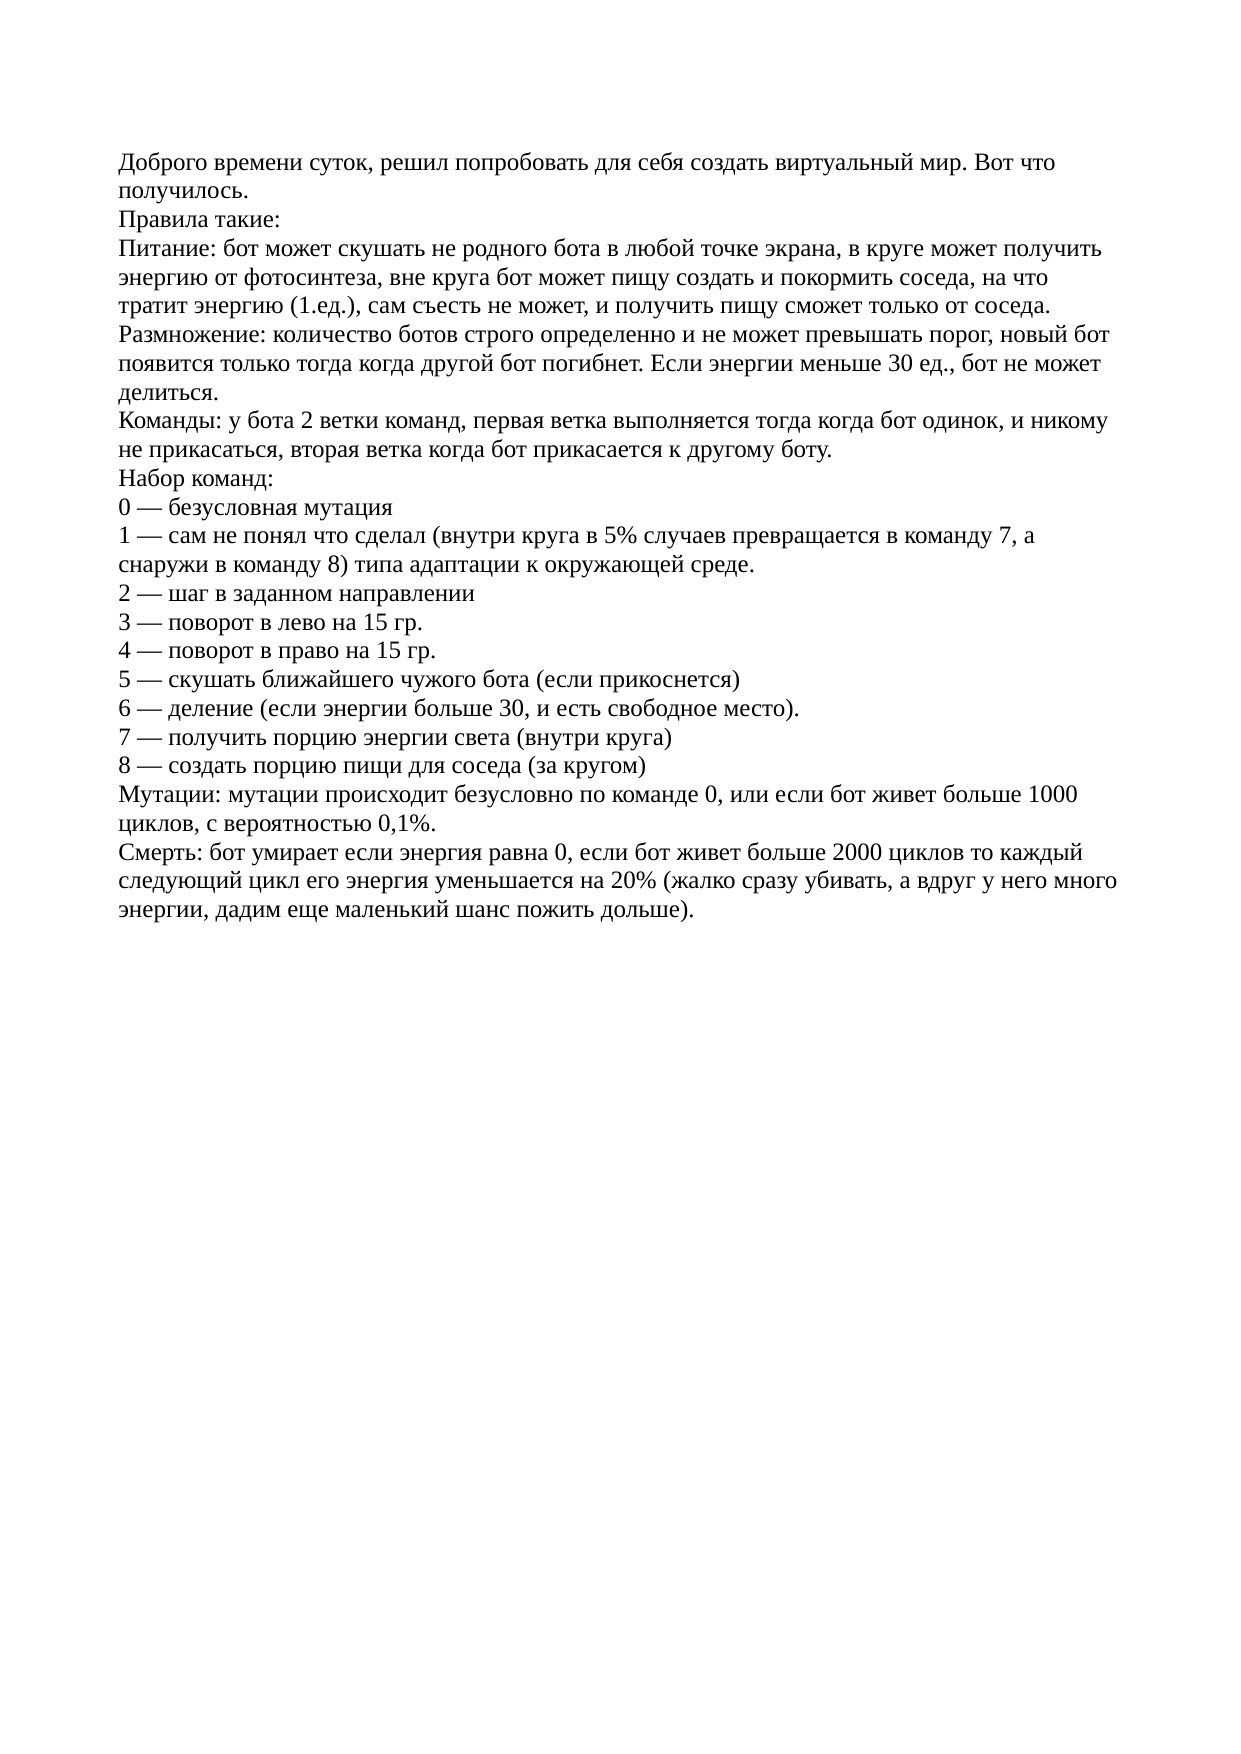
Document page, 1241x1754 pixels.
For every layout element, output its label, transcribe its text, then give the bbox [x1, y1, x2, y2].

text Смерть: бот умирает если энергия равна 0, если бот живет больше 2000 циклов то каждый следующий цикл его энергия уменьшается на 20% (жалко сразу убивать, а вдруг у него много энергии, дадим еще маленький шанс пожить дольше). [118, 837, 1122, 923]
text 1 — сам не понял что сделал (внутри круга в 5% случаев превращается в команду 7, а снаружи в команду 8) типа адаптации к окружающей среде. [118, 521, 1122, 578]
text 3 — поворот в лево на 15 гр. [118, 607, 1122, 636]
text Питание: бот может скушать не родного бота в любой точке экрана, в круге может получить энергию от фотосинтеза, вне круга бот может пищу создать и покормить соседа, на что тратит энергию (1.ед.), сам съесть не может, и получить пищу сможет только от соседа. [118, 233, 1122, 319]
text 7 — получить порцию энергии света (внутри круга) [118, 722, 1122, 751]
text Набор команд: [118, 463, 1122, 492]
text Доброго времени суток, решил попробовать для себя создать виртуальный мир. Вот что получилось. [118, 147, 1122, 204]
text 6 — деление (если энергии больше 30, и есть свободное место). [118, 693, 1122, 722]
text Команды: у бота 2 ветки команд, первая ветка выполняется тогда когда бот одинок, и никому не прикасаться, вторая ветка когда бот прикасается к другому боту. [118, 406, 1122, 463]
text 8 — создать порцию пищи для соседа (за кругом) [118, 751, 1122, 779]
text 2 — шаг в заданном направлении [118, 578, 1122, 607]
text 5 — скушать ближайшего чужого бота (если прикоснется) [118, 664, 1122, 693]
text 0 — безусловная мутация [118, 492, 1122, 521]
text Размножение: количество ботов строго определенно и не может превышать порог, новый бот появится только тогда когда другой бот погибнет. Если энергии меньше 30 ед., бот не может делиться. [118, 319, 1122, 406]
text Мутации: мутации происходит безусловно по команде 0, или если бот живет больше 1000 циклов, с вероятностью 0,1%. [118, 779, 1122, 837]
text Правила такие: [118, 204, 1122, 233]
text 4 — поворот в право на 15 гр. [118, 636, 1122, 664]
